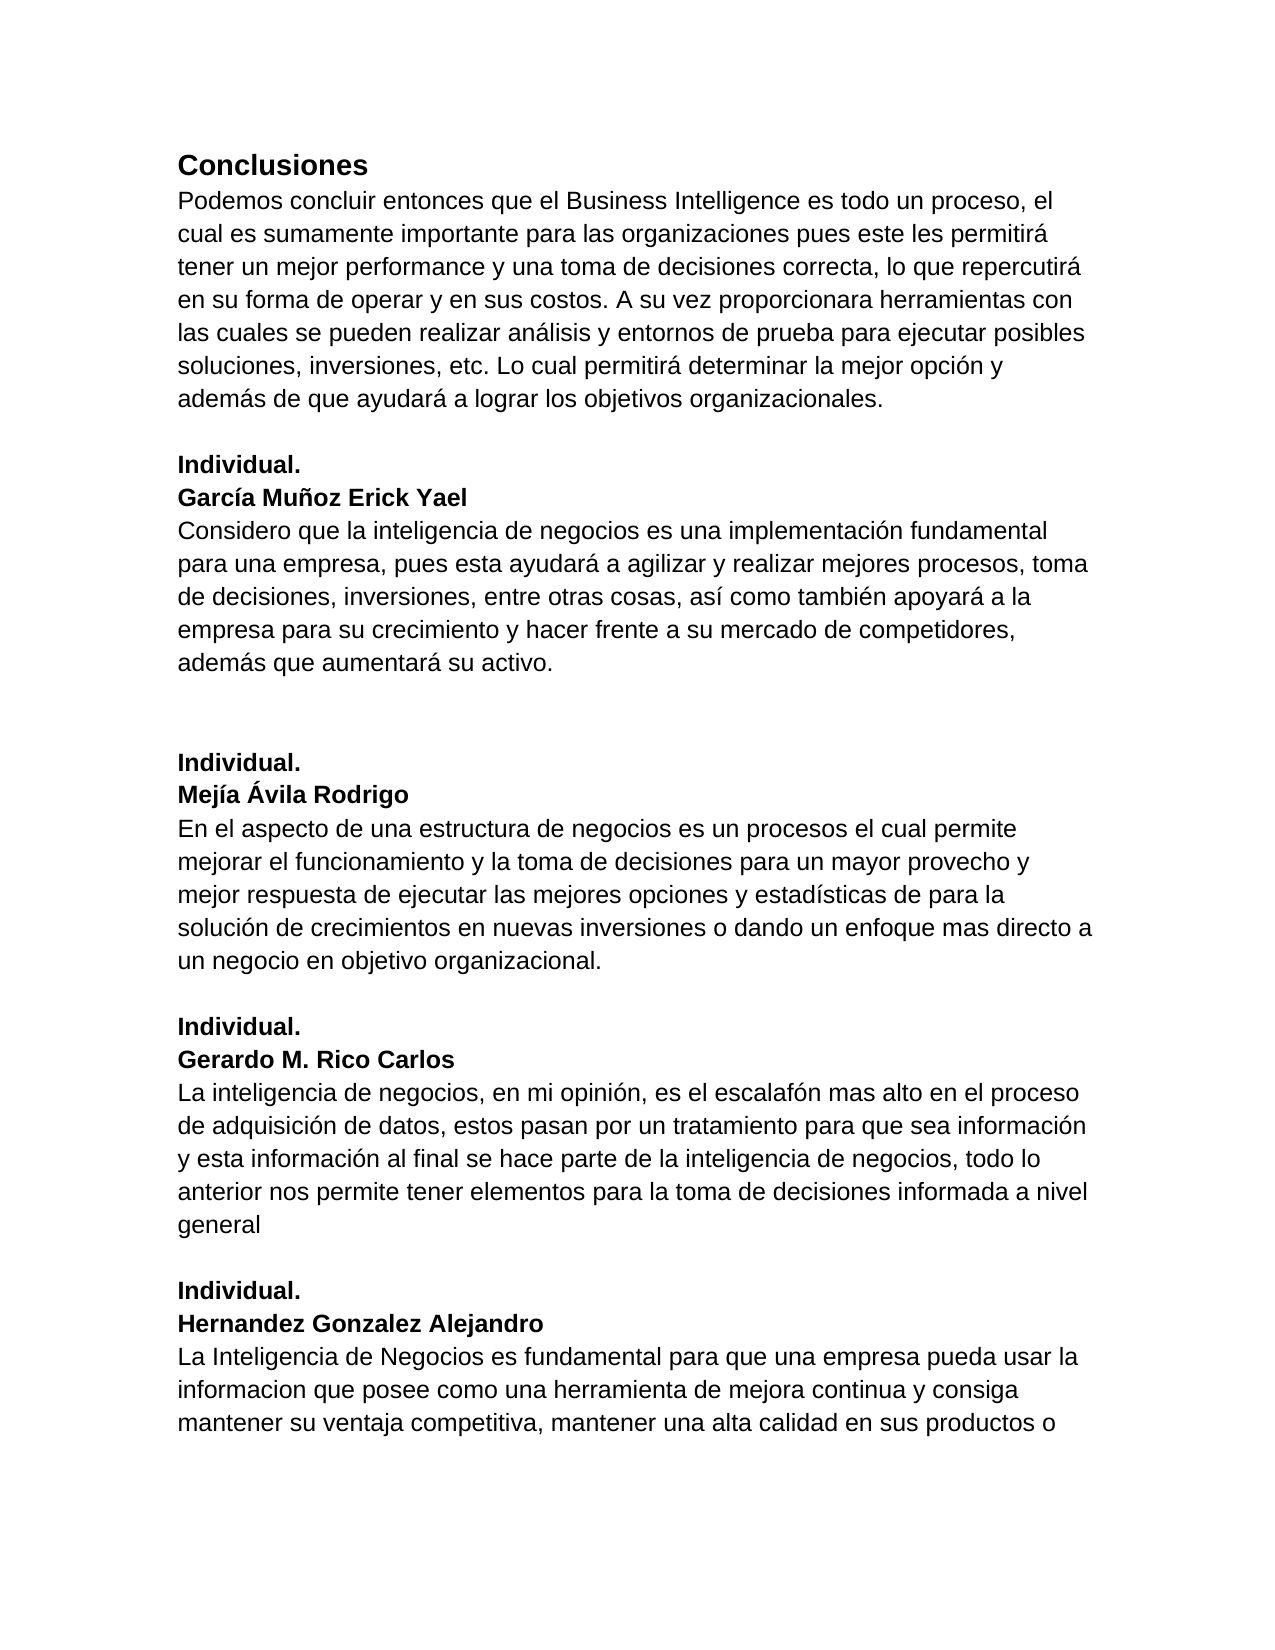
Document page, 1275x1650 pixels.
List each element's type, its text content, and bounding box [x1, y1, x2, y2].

text Gerardo M. Rico Carlos [177, 1045, 1098, 1073]
text Mejía Ávila Rodrigo [177, 781, 1098, 809]
text Individual. [177, 450, 1098, 479]
text La Inteligencia de Negocios es fundamental para que una empresa pueda usar la informacion que posee como una herramienta de mejora continua y consiga mantener su ventaja competitiva, mantener una alta calidad en sus productos o [177, 1342, 1098, 1437]
text García Muñoz Erick Yael [177, 483, 1098, 512]
text En el aspecto de una estructura de negocios es un procesos el cual permite mejorar el funcionamiento y la toma de decisiones para un mayor provecho y mejor respuesta de ejecutar las mejores opciones y estadísticas de para la solución de crecimientos en nuevas inversiones o dando un enfoque mas directo a un negocio en objetivo organizacional. [177, 813, 1098, 1007]
text Conclusiones [177, 148, 1098, 181]
text Individual. [177, 747, 1098, 776]
text Considero que la inteligencia de negocios es una implementación fundamental para una empresa, pues esta ayudará a agilizar y realizar mejores procesos, toma de decisiones, inversiones, entre otras cosas, así como también apoyará a la empresa para su crecimiento y hacer frente a su mercado de competidores, además que aumentará su activo. [177, 516, 1098, 677]
text La inteligencia de negocios, en mi opinión, es el escalafón mas alto en el proceso de adquisición de datos, estos pasan por un tratamiento para que sea información y esta información al final se hace parte de la inteligencia de negocios, todo lo anterior nos permite tener elementos para la toma de decisiones informada a nivel general [177, 1078, 1098, 1272]
text Individual. [177, 1012, 1098, 1040]
text Podemos concluir entonces que el Business Intelligence es todo un proceso, el cual es sumamente importante para las organizaciones pues este les permitirá tener un mejor performance y una toma de decisiones correcta, lo que repercutirá en su forma de operar y en sus costos. A su vez proporcionara herramientas con las cuales se pueden realizar análisis y entornos de prueba para ejecutar posibles soluciones, inversiones, etc. Lo cual permitirá determinar la mejor opción y además de que ayudará a lograr los objetivos organizacionales. [177, 186, 1098, 413]
text Hernandez Gonzalez Alejandro [177, 1309, 1098, 1338]
text Individual. [177, 1276, 1098, 1304]
